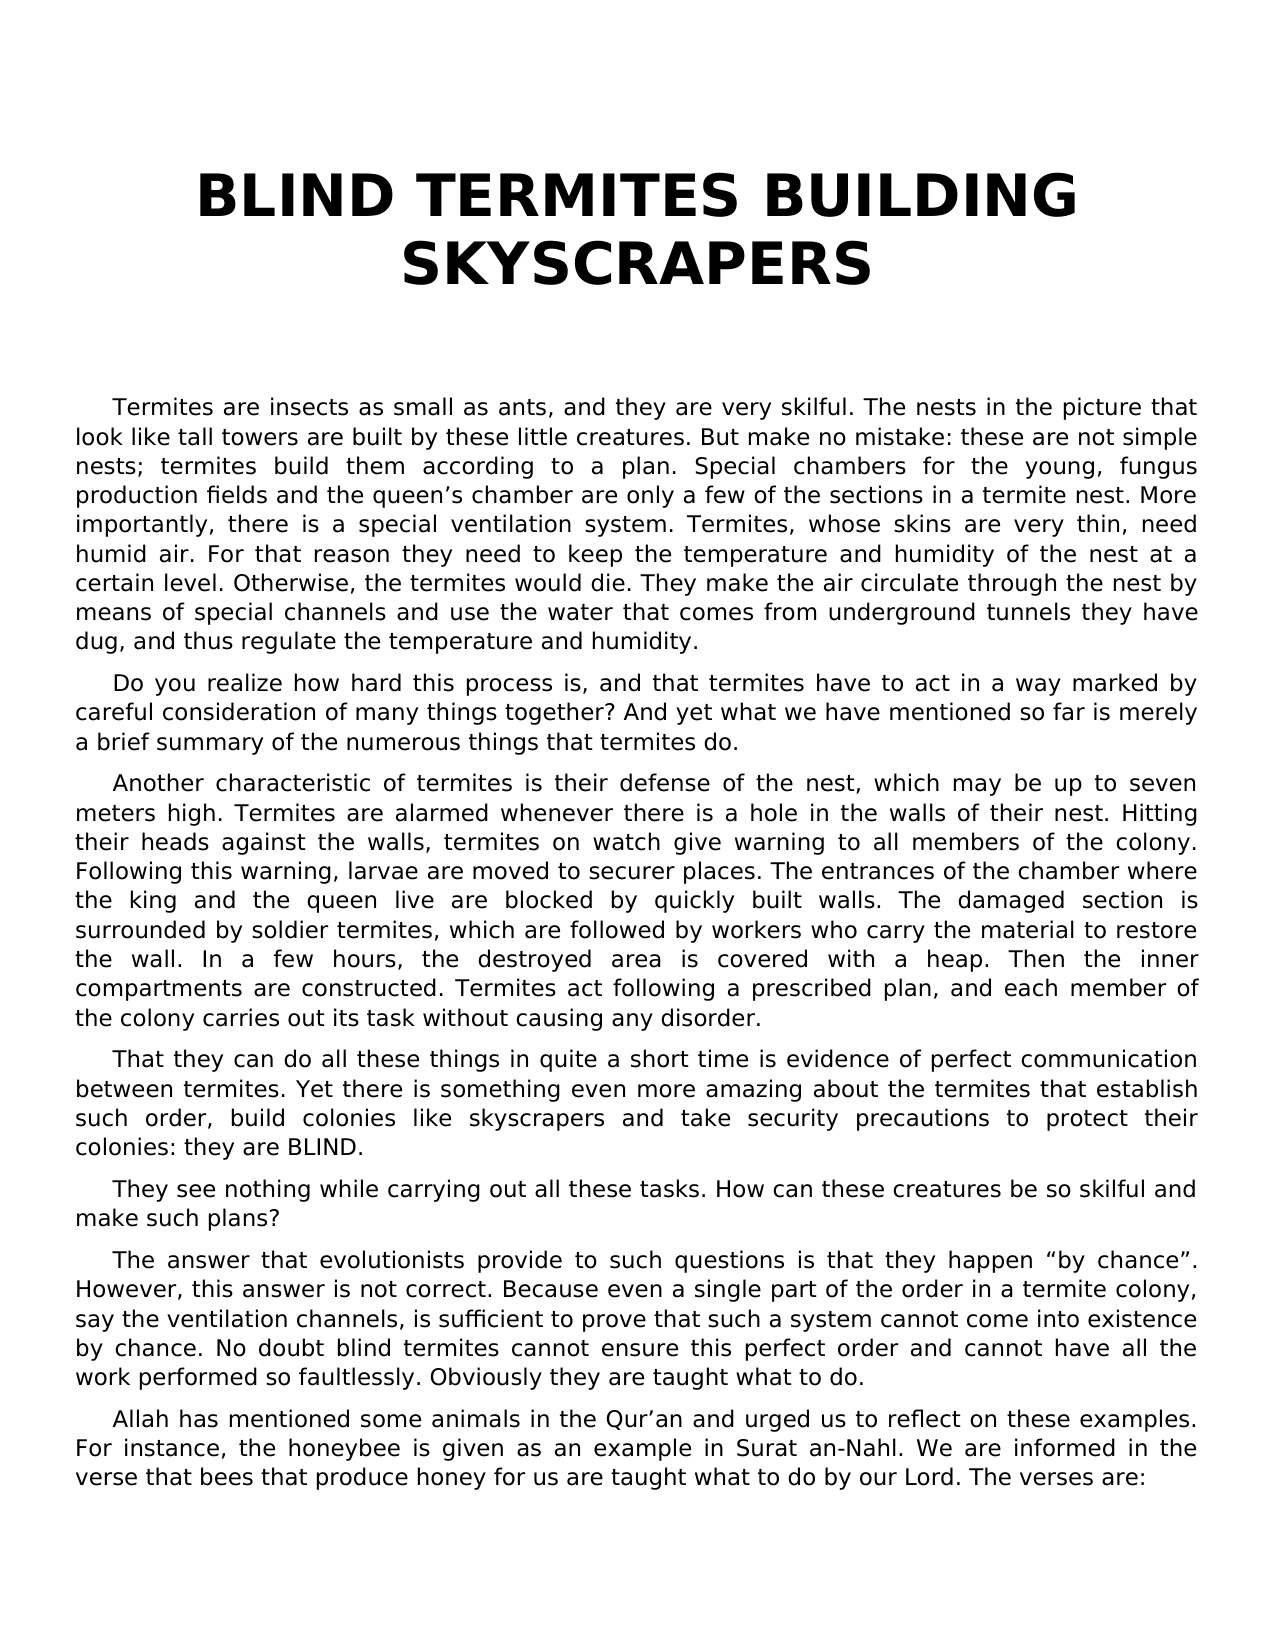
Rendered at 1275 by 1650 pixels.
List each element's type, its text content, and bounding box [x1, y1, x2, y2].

text They see nothing while carrying out all these tasks. How can these creatures be so skilful and make such plans? [75, 1176, 1200, 1232]
text Another characteristic of termites is their defense of the nest, which may be up to seven meters high. Termites are alarmed whenever there is a hole in the walls of their nest. Hitting their heads against the walls, termites on watch give warning to all members of the colony. Following this warning, larvae are moved to securer places. The entrances of the chamber where the king and the queen live are blocked by quickly built walls. The damaged section is surrounded by soldier termites, which are followed by workers who carry the material to restore the wall. In a few hours, the destroyed area is covered with a heap. Then the inner compartments are constructed. Termites act following a prescribed plan, and each member of the colony carries out its task without causing any disorder. [75, 771, 1200, 1031]
subtitle BLIND TERMITES BUILDING SKYSCRAPERS [75, 162, 1200, 298]
text Termites are insects as small as ants, and they are very skilful. The nests in the picture that look like tall towers are built by these little creatures. But make no mistake: these are not simple nests; termites build them according to a plan. Special chambers for the young, fungus production fields and the queen’s chamber are only a few of the sections in a termite nest. More importantly, there is a special ventilation system. Termites, whose skins are very thin, need humid air. For that reason they need to keep the temperature and humidity of the nest at a certain level. Otherwise, the termites would die. They make the air circulate through the nest by means of special channels and use the water that comes from underground tunnels they have dug, and thus regulate the temperature and humidity. [75, 394, 1200, 655]
text Allah has mentioned some animals in the Qur’an and urged us to reflect on these examples. For instance, the honeybee is given as an example in Surat an-Nahl. We are informed in the verse that bees that produce honey for us are taught what to do by our Lord. The verses are: [75, 1406, 1200, 1491]
text That they can do all these things in quite a short time is evidence of perfect communication between termites. Yet there is something even more amazing about the termites that establish such order, build colonies like skyscrapers and take security precautions to protect their colonies: they are BLIND. [75, 1047, 1200, 1161]
text Do you realize how hard this process is, and that termites have to act in a way marked by careful consideration of many things together? And yet what we have mentioned so far is merely a brief summary of the numerous things that termites do. [75, 670, 1200, 756]
text The answer that evolutionists provide to such questions is that they happen “by chance”. However, this answer is not correct. Because even a single part of the order in a termite colony, say the ventilation channels, is sufficient to prove that such a system cannot come into existence by chance. No doubt blind termites cannot ensure this perfect order and cannot have all the work performed so faultlessly. Obviously they are taught what to do. [75, 1247, 1200, 1391]
